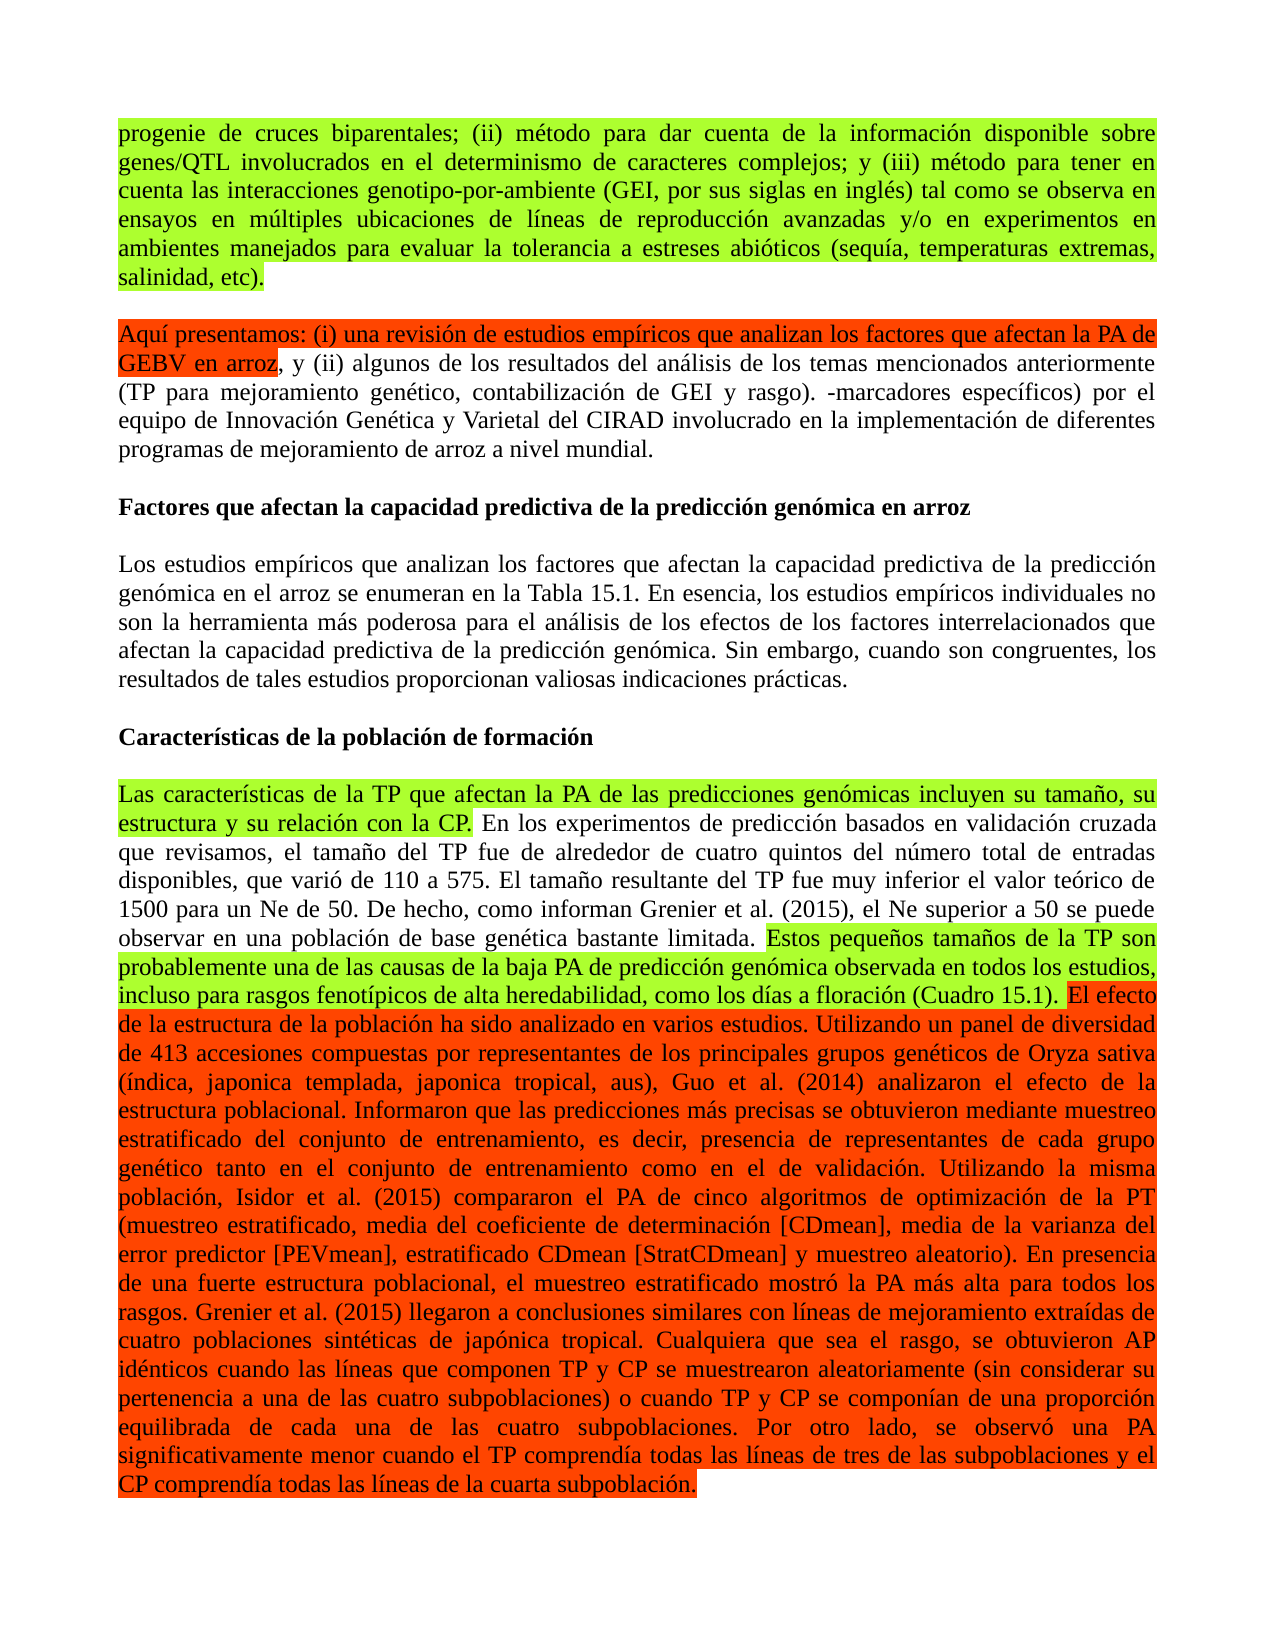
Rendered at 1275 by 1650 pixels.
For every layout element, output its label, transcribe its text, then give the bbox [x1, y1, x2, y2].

text Características de la población de formación [118, 722, 1157, 751]
text Aquí presentamos: (i) una revisión de estudios empíricos que analizan los factores que afectan la PA de GEBV en arroz, y (ii) algunos de los resultados del análisis de los temas mencionados anteriormente (TP para mejoramiento genético, contabilización de GEI y rasgo). -marcadores específicos) por el equipo de Innovación Genética y Varietal del CIRAD involucrado en la implementación de diferentes programas de mejoramiento de arroz a nivel mundial. [118, 319, 1157, 463]
text Factores que afectan la capacidad predictiva de la predicción genómica en arroz [118, 492, 1157, 521]
text Las características de la TP que afectan la PA de las predicciones genómicas incluyen su tamaño, su estructura y su relación con la CP. En los experimentos de predicción basados ​​en validación cruzada que revisamos, el tamaño del TP fue de alrededor de cuatro quintos del número total de entradas disponibles, que varió de 110 a 575. El tamaño resultante del TP fue muy inferior el valor teórico de 1500 para un Ne de 50. De hecho, como informan Grenier et al. (2015), el Ne superior a 50 se puede observar en una población de base genética bastante limitada. Estos pequeños tamaños de la TP son probablemente una de las causas de la baja PA de predicción genómica observada en todos los estudios, incluso para rasgos fenotípicos de alta heredabilidad, como los días a floración (Cuadro 15.1). El efecto de la estructura de la población ha sido analizado en varios estudios. Utilizando un panel de diversidad de 413 accesiones compuestas por representantes de los principales grupos genéticos de Oryza sativa (índica, japonica templada, japonica tropical, aus), Guo et al. (2014) analizaron el efecto de la estructura poblacional. Informaron que las predicciones más precisas se obtuvieron mediante muestreo estratificado del conjunto de entrenamiento, es decir, presencia de representantes de cada grupo genético tanto en el conjunto de entrenamiento como en el de validación. Utilizando la misma población, Isidor et al. (2015) compararon el PA de cinco algoritmos de optimización de la PT (muestreo estratificado, media del coeficiente de determinación [CDmean], media de la varianza del error predictor [PEVmean], estratificado CDmean [StratCDmean] y muestreo aleatorio). En presencia de una fuerte estructura poblacional, el muestreo estratificado mostró la PA más alta para todos los rasgos. Grenier et al. (2015) llegaron a conclusiones similares con líneas de mejoramiento extraídas de cuatro poblaciones sintéticas de japónica tropical. Cualquiera que sea el rasgo, se obtuvieron AP idénticos cuando las líneas que componen TP y CP se muestrearon aleatoriamente (sin considerar su pertenencia a una de las cuatro subpoblaciones) o cuando TP y CP se componían de una proporción equilibrada de cada una de las cuatro subpoblaciones. Por otro lado, se observó una PA significativamente menor cuando el TP comprendía todas las líneas de tres de las subpoblaciones y el CP comprendía todas las líneas de la cuarta subpoblación. [118, 779, 1157, 1498]
text progenie de cruces biparentales; (ii) método para dar cuenta de la información disponible sobre genes/QTL involucrados en el determinismo de caracteres complejos; y (iii) método para tener en cuenta las interacciones genotipo-por-ambiente (GEI, por sus siglas en inglés) tal como se observa en ensayos en múltiples ubicaciones de líneas de reproducción avanzadas y/o en experimentos en ambientes manejados para evaluar la tolerancia a estreses abióticos (sequía, temperaturas extremas, salinidad, etc). [118, 118, 1157, 291]
text Los estudios empíricos que analizan los factores que afectan la capacidad predictiva de la predicción genómica en el arroz se enumeran en la Tabla 15.1. En esencia, los estudios empíricos individuales no son la herramienta más poderosa para el análisis de los efectos de los factores interrelacionados que afectan la capacidad predictiva de la predicción genómica. Sin embargo, cuando son congruentes, los resultados de tales estudios proporcionan valiosas indicaciones prácticas. [118, 549, 1157, 693]
